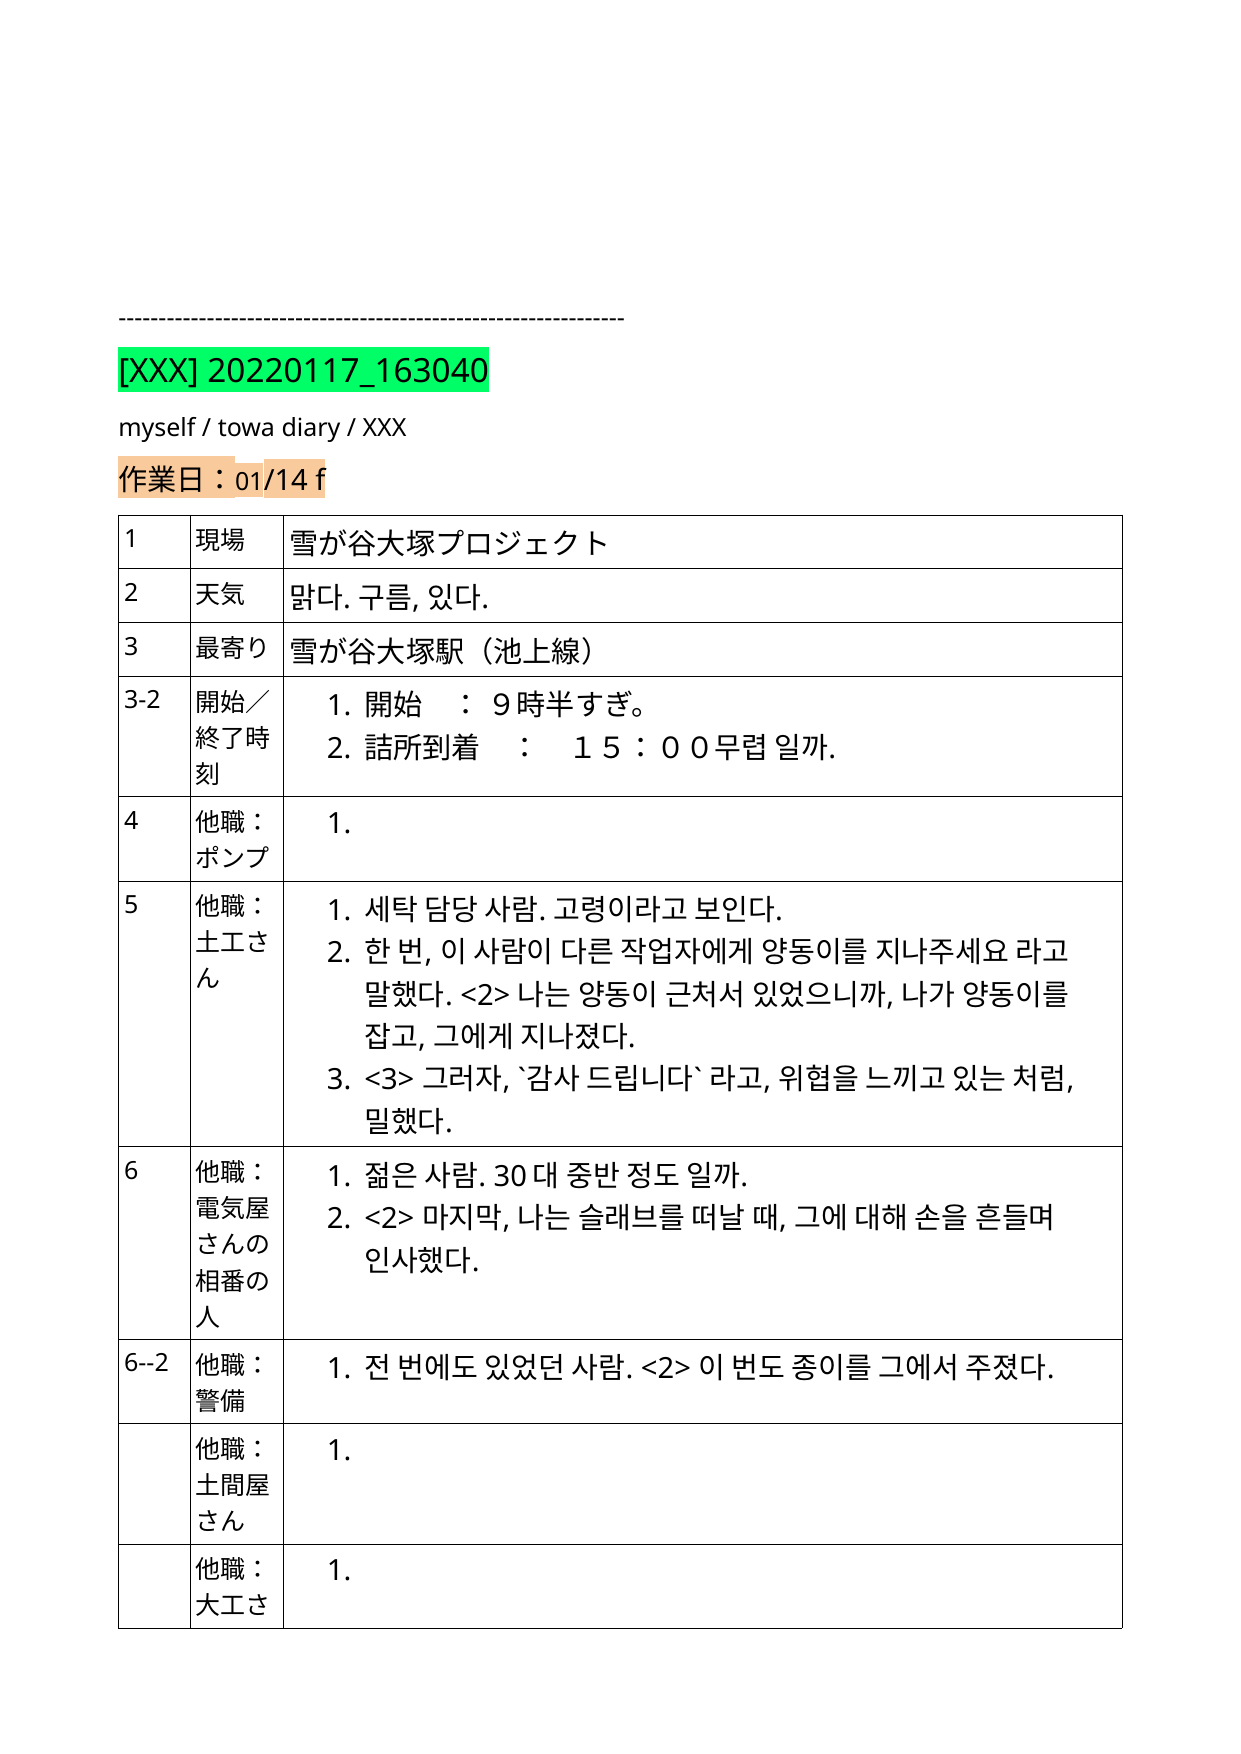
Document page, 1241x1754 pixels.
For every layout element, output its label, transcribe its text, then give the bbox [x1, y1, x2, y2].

text [XXX] 20220117_163040 [118, 347, 1122, 392]
table_cell 젊은 사람. 30대 중반 정도 일까. <2> 마지막, 나는 슬래브를 떠날 때, 그에 대해 손을 흔들며 인사했다. [284, 1147, 1122, 1339]
table_cell 最寄り [191, 623, 283, 676]
table_cell 5 [119, 882, 190, 1146]
table_cell 開始 ： ９時半すぎ。 詰所到着 ： １５：００무렵 일까. [284, 677, 1122, 796]
text --------------------------------------------------------------- [118, 300, 1122, 334]
table_header 現場 [191, 516, 283, 568]
table_cell 雪が谷大塚駅（池上線） [284, 623, 1122, 676]
table_cell 天気 [191, 569, 283, 622]
table_cell 6 [119, 1147, 190, 1339]
table_cell [119, 1545, 190, 1628]
table_cell 開始／終了時刻 [191, 677, 283, 796]
table_cell 6--2 [119, 1340, 190, 1423]
text myself / towa diary / XXX [118, 409, 1122, 443]
table_header 1 [119, 516, 190, 568]
table_cell 전 번에도 있었던 사람. <2> 이 번도 종이를 그에서 주졌다. [284, 1340, 1122, 1423]
table_cell 他職：土工さん [191, 882, 283, 1146]
table_cell 4 [119, 797, 190, 881]
table_cell [284, 1545, 1122, 1628]
table_cell 세탁 담당 사람. 고령이라고 보인다. 한 번, 이 사람이 다른 작업자에게 양동이를 지나주세요 라고 말했다. <2> 나는 양동이 근처서 있었으니까, 나가 양동이를 잡고, 그에게 지나졌다. <3> 그러자, `감사 드립니다` 라고, 위협을 느끼고 있는 처럼, 밀했다. [284, 882, 1122, 1146]
table_cell 3-2 [119, 677, 190, 796]
table_cell 他職：土間屋さん [191, 1424, 283, 1544]
text 作業日：01/14 f [118, 456, 1122, 498]
table_cell [119, 1424, 190, 1544]
table_cell 맑다. 구름, 있다. [284, 569, 1122, 622]
table_cell 3 [119, 623, 190, 676]
table_cell 他職：電気屋さんの相番の人 [191, 1147, 283, 1339]
table_cell [284, 1424, 1122, 1544]
table_cell [284, 797, 1122, 881]
table_cell 他職：ポンプ [191, 797, 283, 881]
table_cell 他職：大工さ [191, 1545, 283, 1628]
table_cell 他職：警備 [191, 1340, 283, 1423]
table_header 雪が谷大塚プロジェクト [284, 516, 1122, 568]
table_cell 2 [119, 569, 190, 622]
